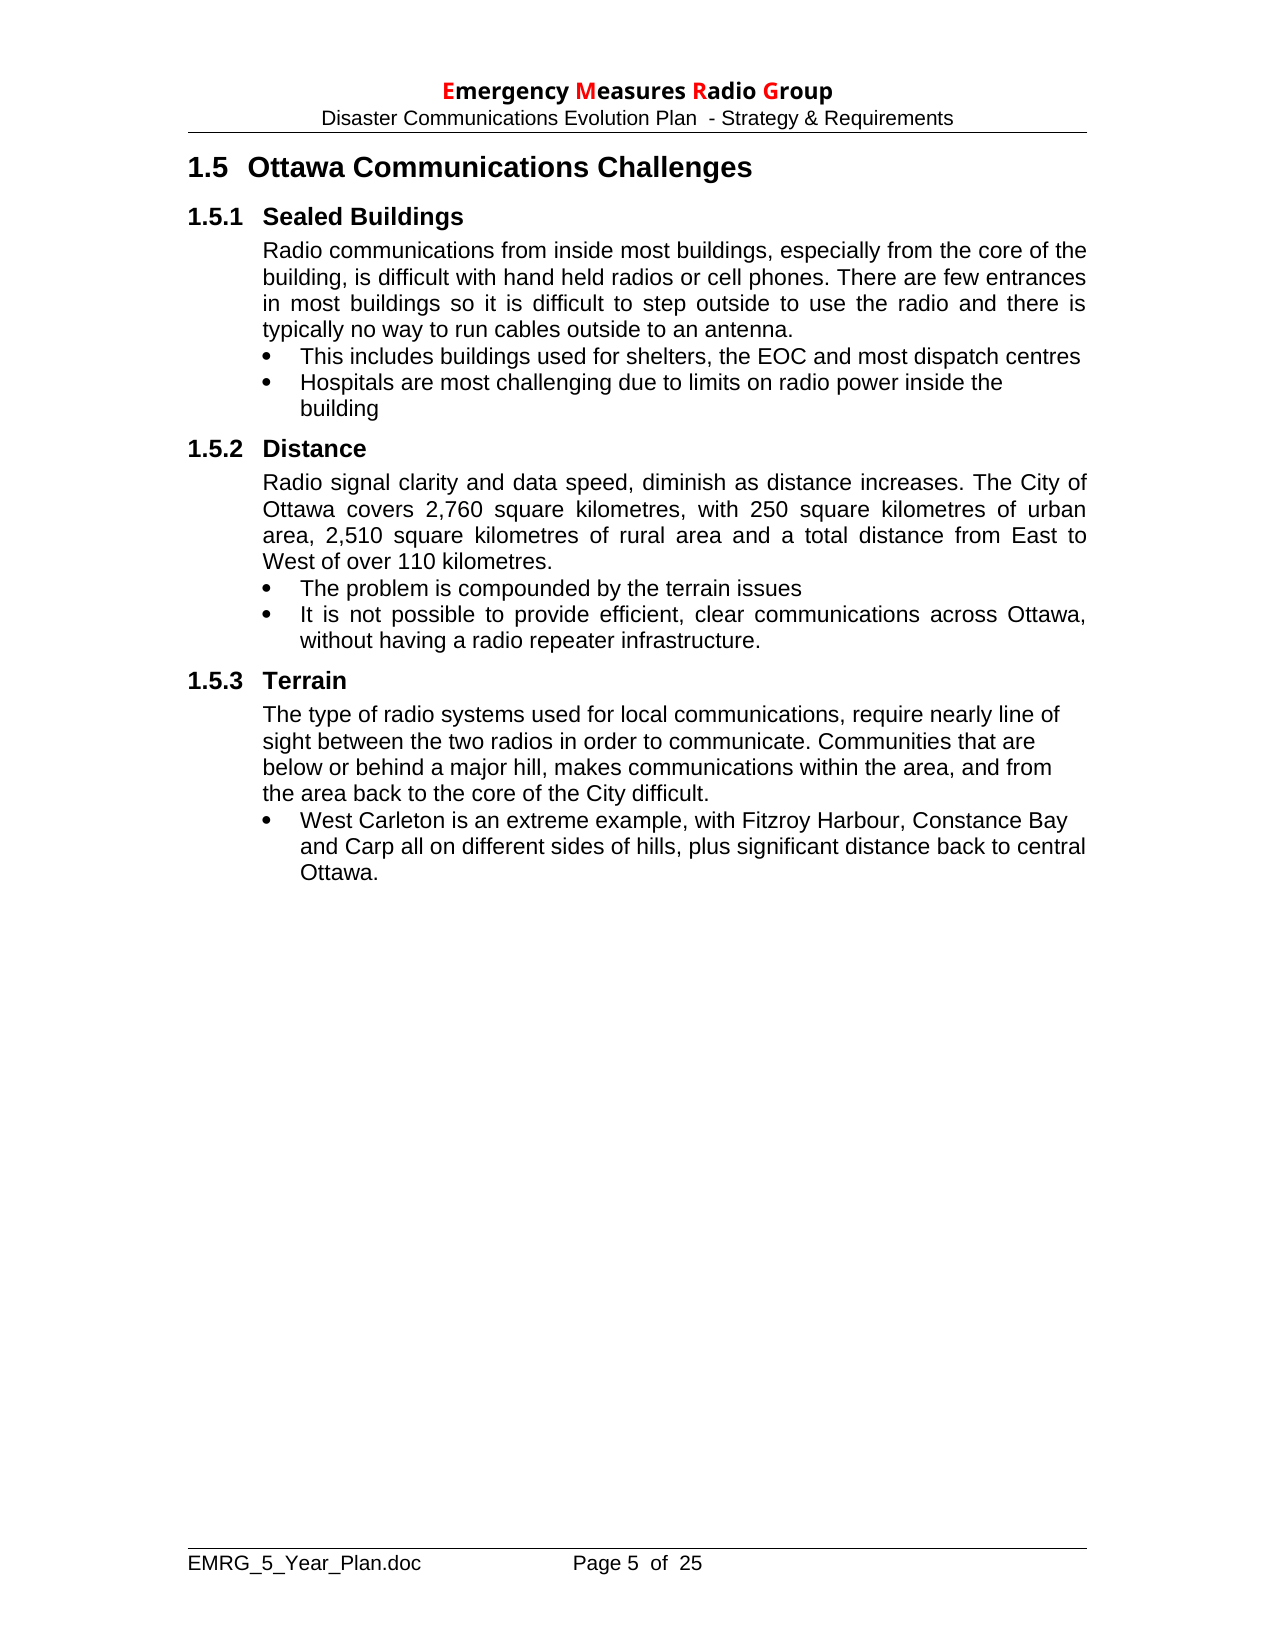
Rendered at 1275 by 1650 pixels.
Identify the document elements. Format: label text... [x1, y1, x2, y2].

list This includes buildings used for shelters, the EOC and most dispatch centres [262, 343, 1087, 369]
subtitle Distance [187, 434, 1087, 463]
subtitle Sealed Buildings [187, 202, 1087, 231]
list West Carleton is an extreme example, with Fitzroy Harbour, Constance Bay and Carp all on different sides of hills, plus significant distance back to central Ottawa. [262, 807, 1087, 886]
subtitle Ottawa Communications Challenges [187, 150, 1087, 183]
list It is not possible to provide efficient, clear communications across Ottawa, without having a radio repeater infrastructure. [262, 601, 1087, 654]
text Radio signal clarity and data speed, diminish as distance increases. The City of Ottawa covers 2,760 square kilometres, with 250 square kilometres of urban area, 2,510 square kilometres of rural area and a total distance from East to West of over 110 kilometres. [262, 469, 1087, 575]
text Radio communications from inside most buildings, especially from the core of the building, is difficult with hand held radios or cell phones. There are few entrances in most buildings so it is difficult to step outside to use the radio and there is typically no way to run cables outside to an antenna. [262, 237, 1087, 343]
list Hospitals are most challenging due to limits on radio power inside the building [262, 369, 1087, 422]
text The type of radio systems used for local communications, require nearly line of sight between the two radios in order to communicate. Communities that are below or behind a major hill, makes communications within the area, and from the area back to the core of the City difficult. [262, 701, 1087, 807]
list The problem is compounded by the terrain issues [262, 575, 1087, 601]
subtitle Terrain [187, 666, 1087, 695]
